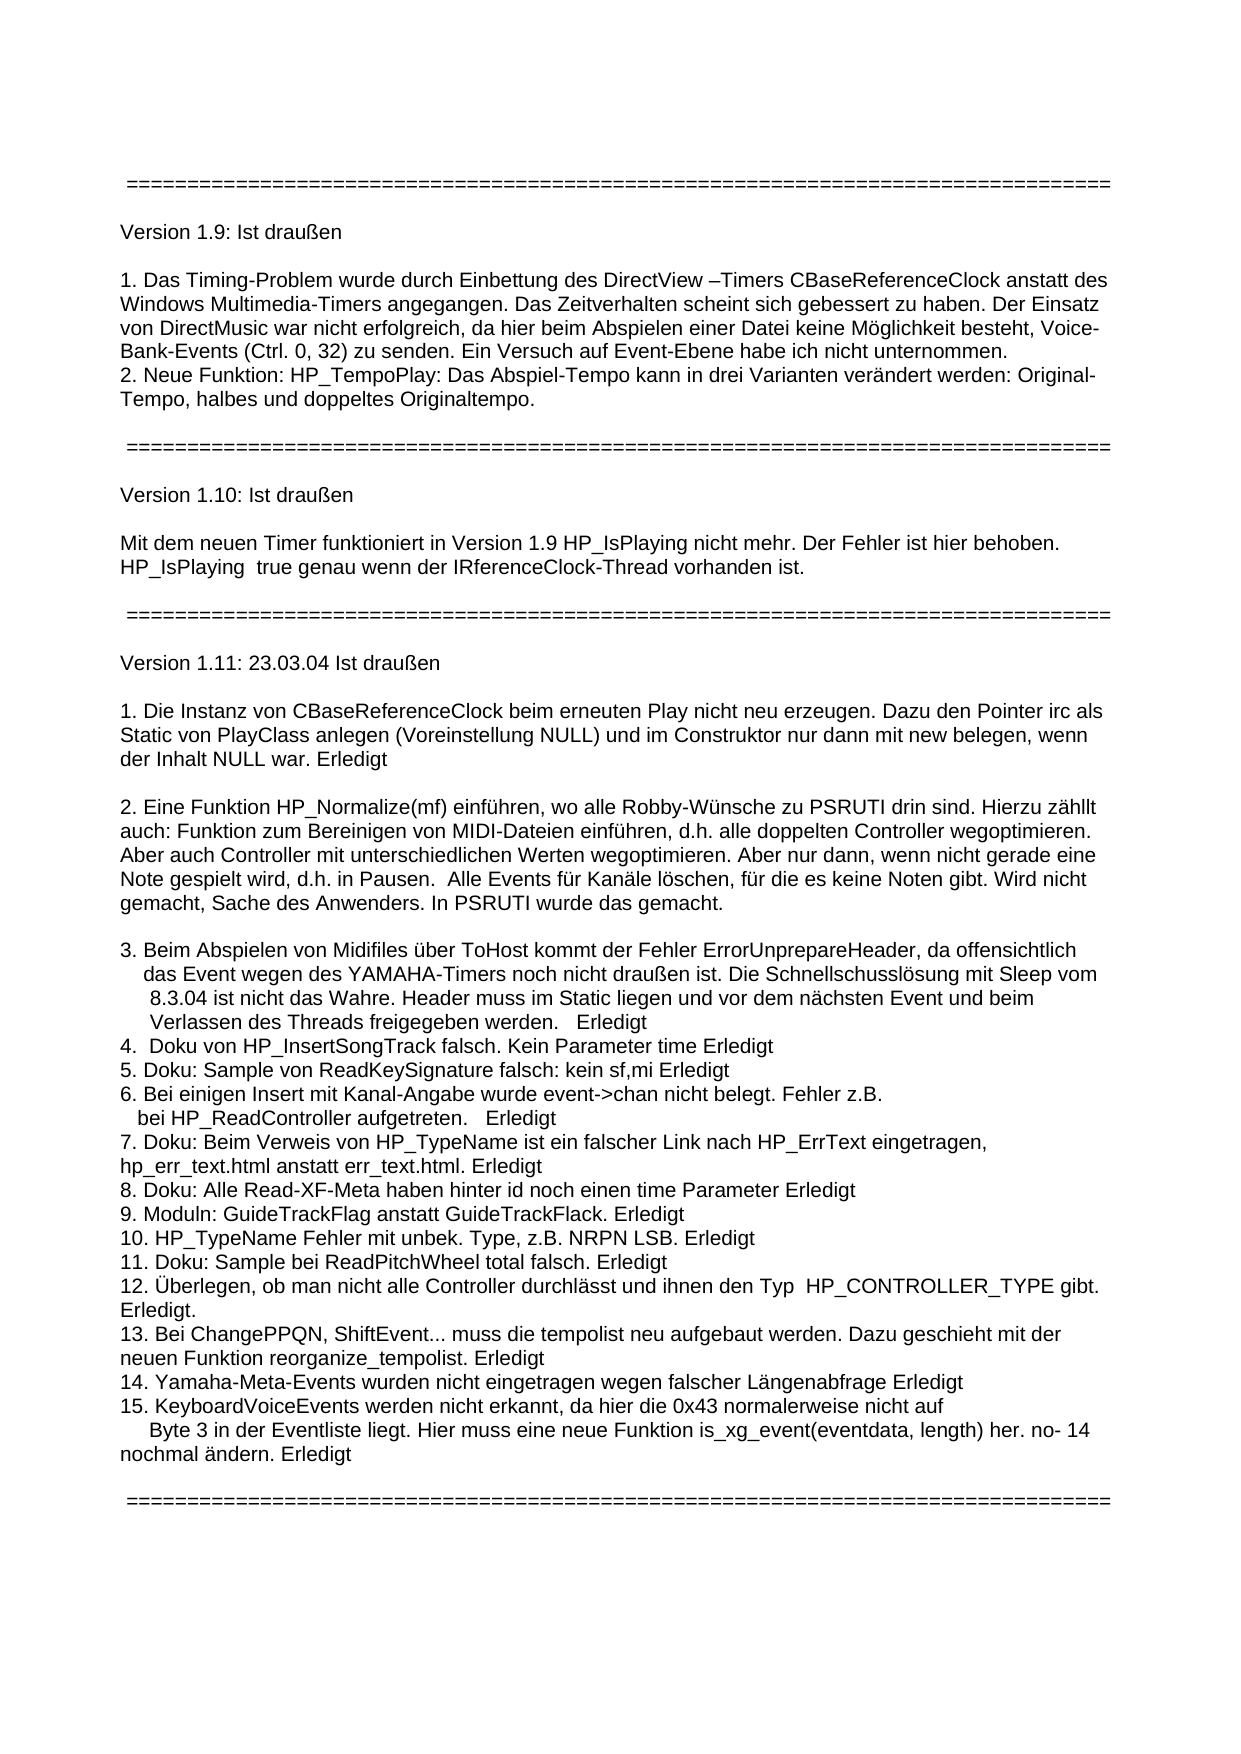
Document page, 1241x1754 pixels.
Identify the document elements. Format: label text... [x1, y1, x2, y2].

text bei HP_ReadController aufgetreten. Erledigt [120, 1106, 1120, 1130]
text Mit dem neuen Timer funktioniert in Version 1.9 HP_IsPlaying nicht mehr. Der Fehler ist hier behoben. HP_IsPlaying true genau wenn der IRferenceClock-Thread vorhanden ist. [120, 531, 1120, 579]
text ================================================================================= [126, 172, 1120, 196]
text 14. Yamaha-Meta-Events wurden nicht eingetragen wegen falscher Längenabfrage Erledigt [120, 1369, 1120, 1393]
text 11. Doku: Sample bei ReadPitchWheel total falsch. Erledigt [120, 1250, 1120, 1274]
text 5. Doku: Sample von ReadKeySignature falsch: kein sf,mi Erledigt [120, 1058, 1120, 1082]
text 1. Die Instanz von CBaseReferenceClock beim erneuten Play nicht neu erzeugen. Dazu den Pointer irc als Static von PlayClass anlegen (Voreinstellung NULL) und im Construktor nur dann mit new belegen, wenn der Inhalt NULL war. Erledigt [120, 699, 1120, 771]
text 15. KeyboardVoiceEvents werden nicht erkannt, da hier die 0x43 normalerweise nicht auf [120, 1393, 1120, 1417]
text 12. Überlegen, ob man nicht alle Controller durchlässt und ihnen den Typ HP_CONTROLLER_TYPE gibt. Erledigt. [120, 1274, 1120, 1322]
text 1. Das Timing-Problem wurde durch Einbettung des DirectView –Timers CBaseReferenceClock anstatt des Windows Multimedia-Timers angegangen. Das Zeitverhalten scheint sich gebessert zu haben. Der Einsatz von DirectMusic war nicht erfolgreich, da hier beim Abspielen einer Datei keine Möglichkeit besteht, Voice-Bank-Events (Ctrl. 0, 32) zu senden. Ein Versuch auf Event-Ebene habe ich nicht unternommen. [120, 267, 1120, 363]
text Version 1.9: Ist draußen [120, 219, 1120, 243]
text Version 1.11: 23.03.04 Ist draußen [120, 651, 1120, 675]
text 8.3.04 ist nicht das Wahre. Header muss im Static liegen und vor dem nächsten Event und beim Verlassen des Threads freigegeben werden. Erledigt [149, 986, 1120, 1034]
text Byte 3 in der Eventliste liegt. Hier muss eine neue Funktion is_xg_event(eventdata, length) her. no- 14 nochmal ändern. Erledigt [120, 1417, 1120, 1465]
text ================================================================================= [126, 603, 1120, 627]
text 2. Eine Funktion HP_Normalize(mf) einführen, wo alle Robby-Wünsche zu PSRUTI drin sind. Hierzu zähllt auch: Funktion zum Bereinigen von MIDI-Dateien einführen, d.h. alle doppelten Controller wegoptimieren. Aber auch Controller mit unterschiedlichen Werten wegoptimieren. Aber nur dann, wenn nicht gerade eine Note gespielt wird, d.h. in Pausen. Alle Events für Kanäle löschen, für die es keine Noten gibt. Wird nicht gemacht, Sache des Anwenders. In PSRUTI wurde das gemacht. [120, 794, 1120, 914]
text 13. Bei ChangePPQN, ShiftEvent... muss die tempolist neu aufgebaut werden. Dazu geschieht mit der neuen Funktion reorganize_tempolist. Erledigt [120, 1322, 1120, 1369]
text 3. Beim Abspielen von Midifiles über ToHost kommt der Fehler ErrorUnprepareHeader, da offensichtlich [120, 938, 1120, 962]
text 6. Bei einigen Insert mit Kanal-Angabe wurde event->chan nicht belegt. Fehler z.B. [120, 1082, 1120, 1106]
text Version 1.10: Ist draußen [120, 483, 1120, 507]
text 9. Moduln: GuideTrackFlag anstatt GuideTrackFlack. Erledigt [120, 1202, 1120, 1226]
text 4. Doku von HP_InsertSongTrack falsch. Kein Parameter time Erledigt [120, 1034, 1120, 1058]
text 10. HP_TypeName Fehler mit unbek. Type, z.B. NRPN LSB. Erledigt [120, 1226, 1120, 1250]
text 7. Doku: Beim Verweis von HP_TypeName ist ein falscher Link nach HP_ErrText eingetragen, hp_err_text.html anstatt err_text.html. Erledigt [120, 1130, 1120, 1178]
text das Event wegen des YAMAHA-Timers noch nicht draußen ist. Die Schnellschusslösung mit Sleep vom [120, 962, 1120, 986]
text 2. Neue Funktion: HP_TempoPlay: Das Abspiel-Tempo kann in drei Varianten verändert werden: Original-Tempo, halbes und doppeltes Originaltempo. [120, 363, 1120, 411]
text ================================================================================= [126, 435, 1120, 459]
text ================================================================================= [126, 1489, 1120, 1513]
text 8. Doku: Alle Read-XF-Meta haben hinter id noch einen time Parameter Erledigt [120, 1178, 1120, 1202]
